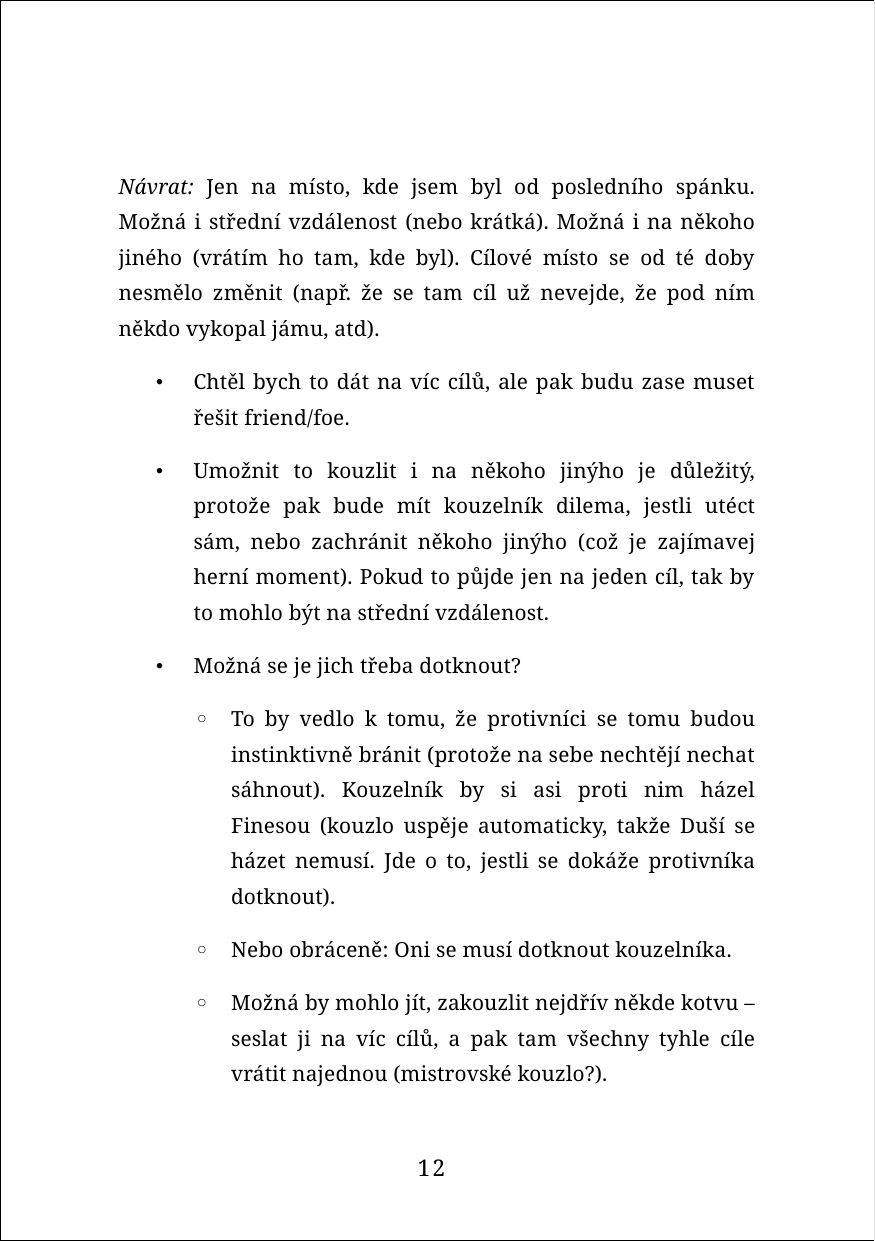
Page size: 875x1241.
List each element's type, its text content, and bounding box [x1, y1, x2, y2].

list Chtěl bych to dát na víc cílů, ale pak budu zase muset řešit friend/foe. [156, 367, 756, 431]
text Návrat: Jen na místo, kde jsem byl od posledního spánku. Možná i střední vzdálenost (nebo krátká). Možná i na někoho jiného (vrátím ho tam, kde byl). Cílové místo se od té doby nesmělo změnit (např. že se tam cíl už nevejde, že pod ním někdo vykopal jámu, atd). [118, 172, 756, 342]
list To by vedlo k tomu, že protivníci se tomu budou instinktivně bránit (protože na sebe nechtějí nechat sáhnout). Kouzelník by si asi proti nim házel Finesou (kouzlo uspěje automaticky, takže Duší se házet nemusí. Jde o to, jestli se dokáže protivníka dotknout). [193, 704, 756, 910]
list Umožnit to kouzlit i na někoho jinýho je důležitý, protože pak bude mít kouzelník dilema, jestli utéct sám, nebo zachránit někoho jinýho (což je zajímavej herní moment). Pokud to půjde jen na jeden cíl, tak by to mohlo být na střední vzdálenost. [156, 456, 756, 626]
list Možná se je jich třeba dotknout? [156, 651, 756, 679]
list Nebo obráceně: Oni se musí dotknout kouzelníka. [193, 935, 756, 964]
list Možná by mohlo jít, zakouzlit nejdřív někde kotvu – seslat ji na víc cílů, a pak tam všechny tyhle cíle vrátit najednou (mistrovské kouzlo?). [193, 988, 756, 1088]
